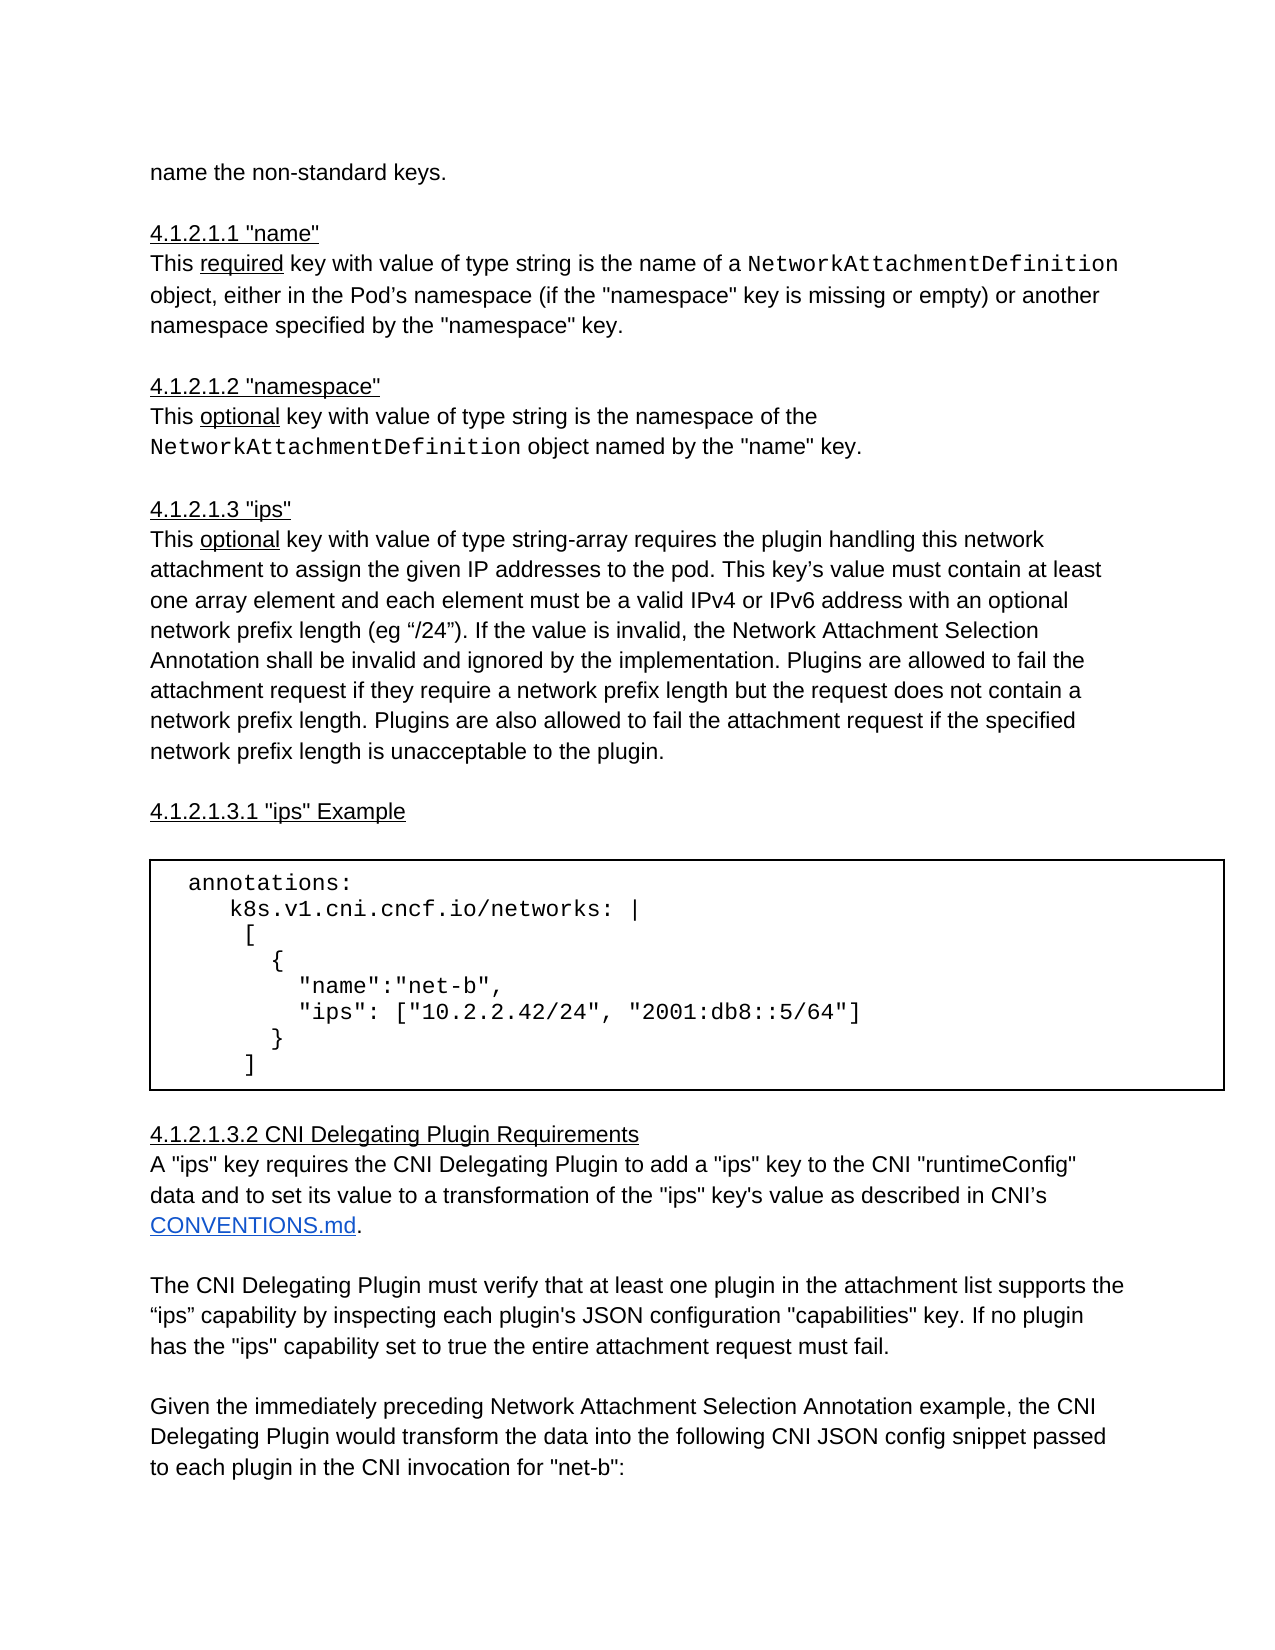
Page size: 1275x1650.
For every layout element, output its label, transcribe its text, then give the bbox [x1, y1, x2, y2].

text Given the immediately preceding Network Attachment Selection Annotation example, the CNI Delegating Plugin would transform the data into the following CNI JSON config snippet passed to each plugin in the CNI invocation for "net-b": [150, 1393, 1125, 1480]
text 4.1.2.1.3.1 "ips" Example [150, 798, 1125, 824]
text 4.1.2.1.1 "name" [150, 220, 1125, 246]
text This required key with value of type string is the name of a NetworkAttachmentDefinition object, either in the Pod’s namespace (if the "namespace" key is missing or empty) or another namespace specified by the "namespace" key. [150, 250, 1125, 339]
table_header annotations: k8s.v1.cni.cncf.io/networks: | [ { "name":"net-b", "ips": ["10.2.2.42/24", "2001:db8::5/64"] } ] [151, 861, 1223, 1089]
text This optional key with value of type string is the namespace of the NetworkAttachmentDefinition object named by the "name" key. [150, 403, 1125, 462]
text This optional key with value of type string-array requires the plugin handling this network attachment to assign the given IP addresses to the pod. This key’s value must contain at least one array element and each element must be a valid IPv4 or IPv6 address with an optional network prefix length (eg “/24”). If the value is invalid, the Network Attachment Selection Annotation shall be invalid and ignored by the implementation. Plugins are allowed to fail the attachment request if they require a network prefix length but the request does not contain a network prefix length. Plugins are also allowed to fail the attachment request if the specified network prefix length is unacceptable to the plugin. [150, 526, 1125, 764]
text name the non-standard keys. [150, 159, 1125, 186]
text The CNI Delegating Plugin must verify that at least one plugin in the attachment list supports the “ips” capability by inspecting each plugin's JSON configuration "capabilities" key. If no plugin has the "ips" capability set to true the entire attachment request must fail. [150, 1272, 1125, 1359]
text 4.1.2.1.2 "namespace" [150, 373, 1125, 399]
text 4.1.2.1.3.2 CNI Delegating Plugin Requirements [150, 1121, 1125, 1147]
text A "ips" key requires the CNI Delegating Plugin to add a "ips" key to the CNI "runtimeConfig" data and to set its value to a transformation of the "ips" key's value as described in CNI’s CONVENTIONS.md. [150, 1151, 1125, 1238]
text 4.1.2.1.3 "ips" [150, 496, 1125, 522]
